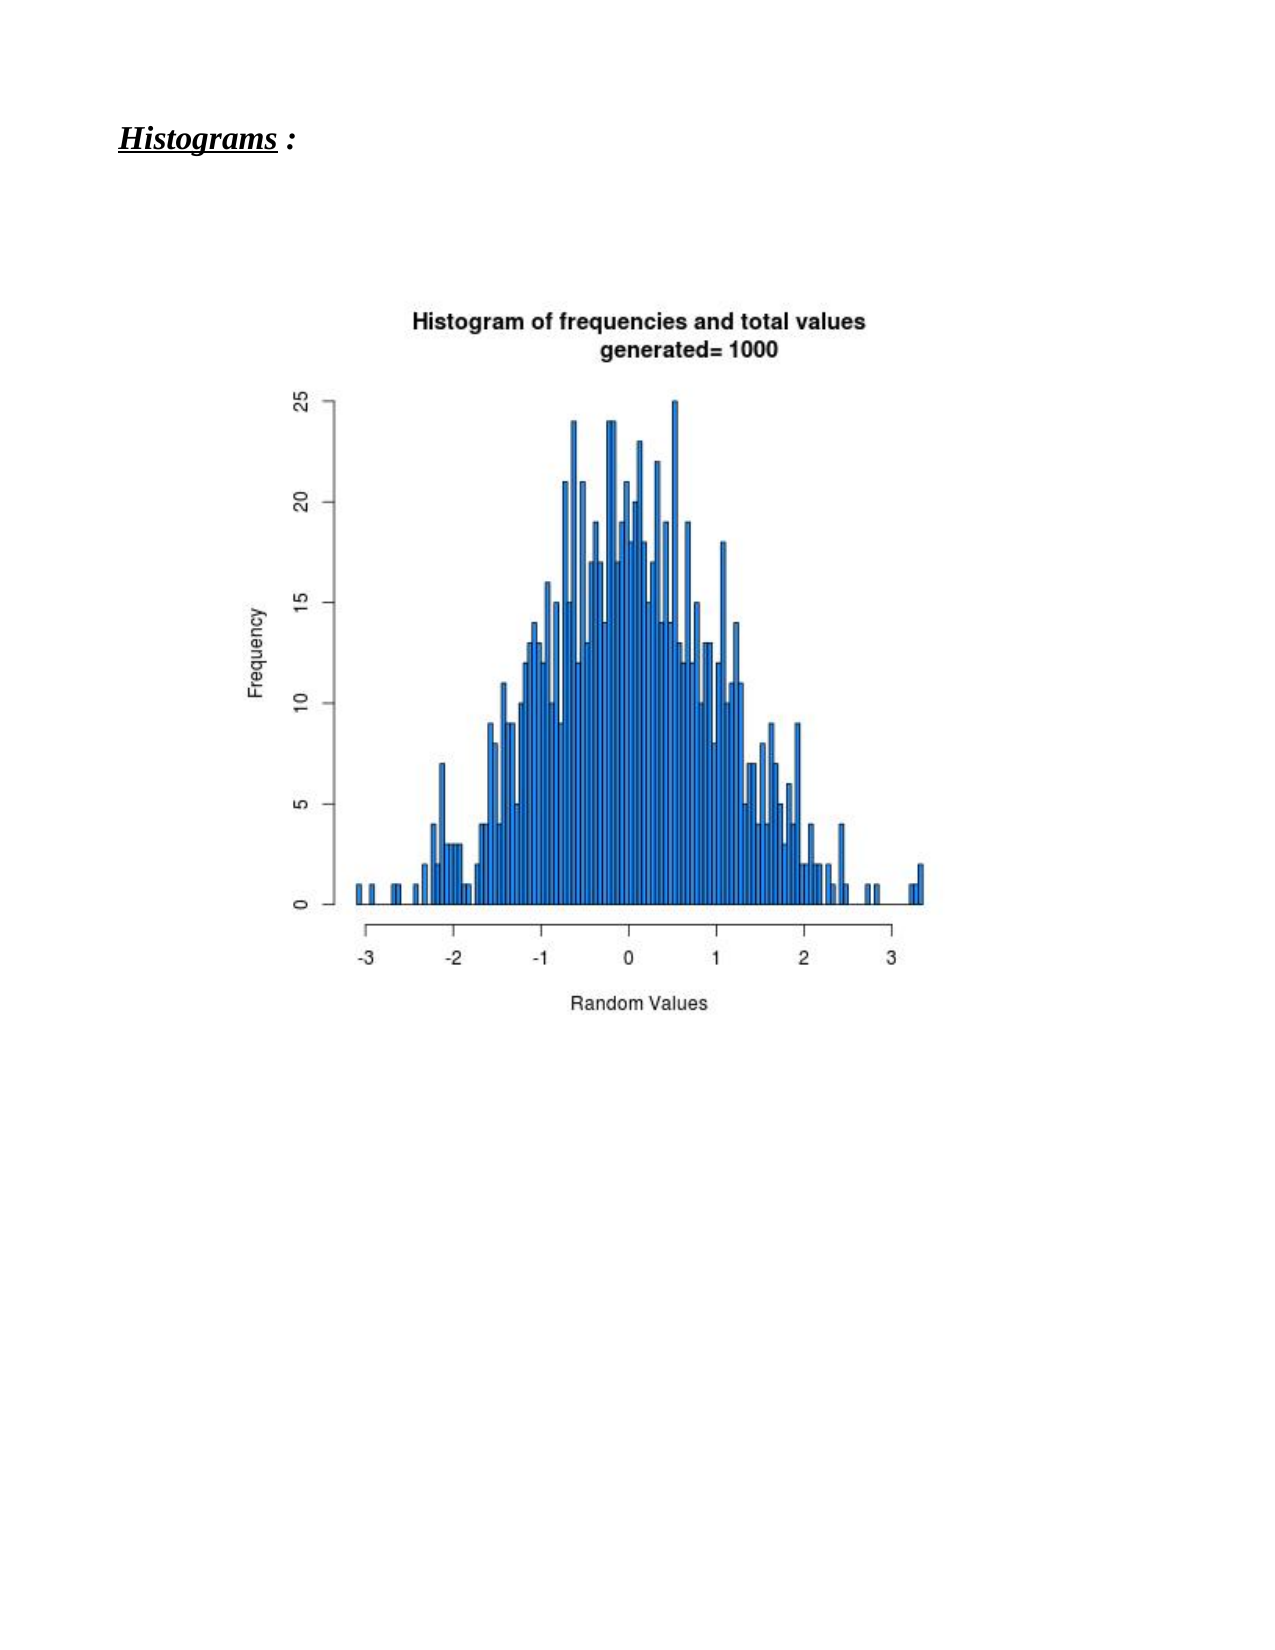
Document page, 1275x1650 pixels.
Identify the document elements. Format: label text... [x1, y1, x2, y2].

text Histograms : [118, 118, 1157, 156]
picture [242, 289, 993, 1040]
